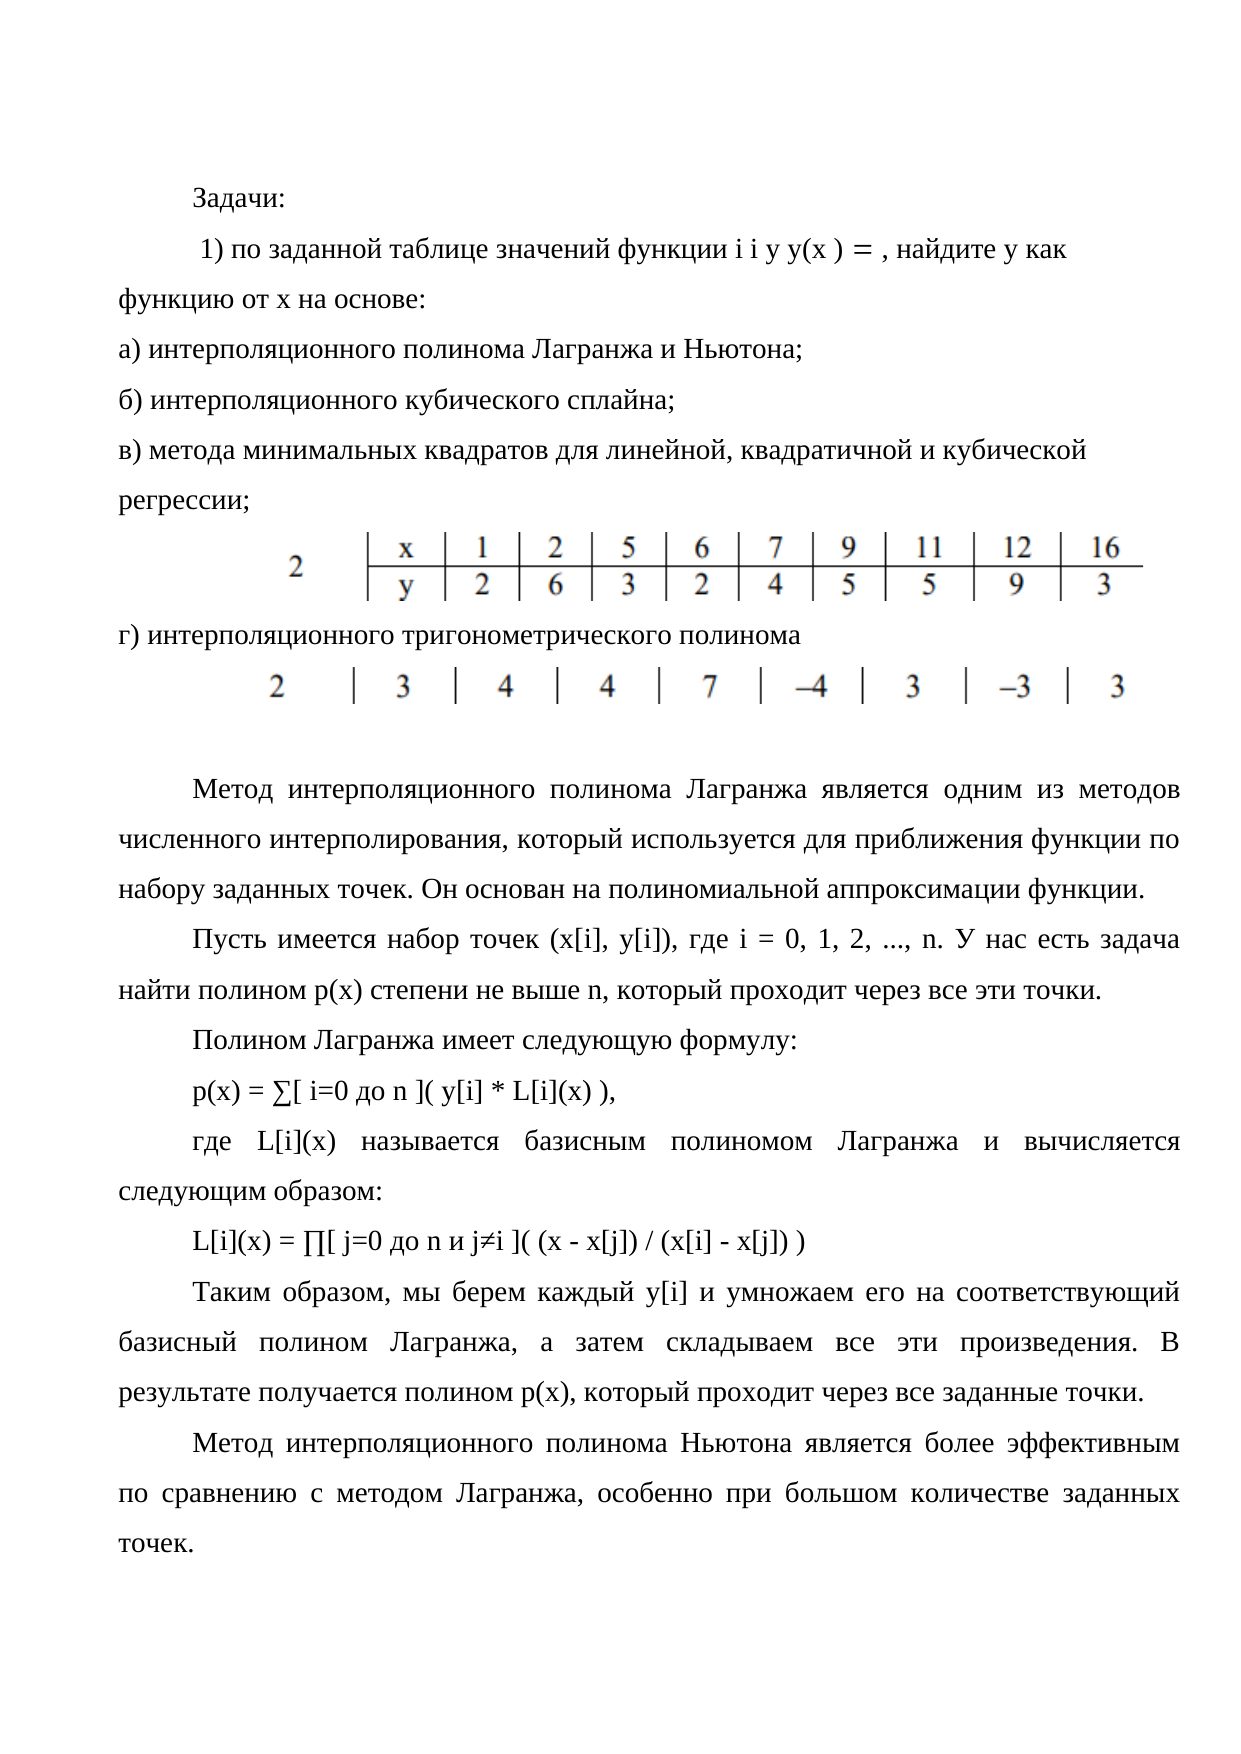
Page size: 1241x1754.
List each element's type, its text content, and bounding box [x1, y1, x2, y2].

text Полином Лагранжа имеет следующую формулу: [118, 1022, 1181, 1056]
text где L[i](x) называется базисным полиномом Лагранжа и вычисляется следующим образом: [118, 1123, 1181, 1207]
text Пусть имеется набор точек (x[i], y[i]), где i = 0, 1, 2, ..., n. У нас есть задача найти полином p(x) степени не выше n, который проходит через все эти точки. [118, 922, 1181, 1006]
text г) интерполяционного тригонометрического полинома [118, 617, 1181, 651]
text а) интерполяционного полинома Лагранжа и Ньютона; [118, 331, 1181, 365]
text Метод интерполяционного полинома Лагранжа является одним из методов численного интерполирования, который используется для приближения функции по набору заданных точек. Он основан на полиномиальной аппроксимации функции. [118, 771, 1181, 905]
picture [230, 532, 1144, 601]
text Таким образом, мы берем каждый y[i] и умножаем его на соответствующий базисный полином Лагранжа, а затем складываем все эти произведения. В результате получается полином p(x), который проходит через все заданные точки. [118, 1274, 1181, 1408]
text Метод интерполяционного полинома Ньютона является более эффективным по сравнению с методом Лагранжа, особенно при большом количестве заданных точек. [118, 1425, 1181, 1559]
text 1) по заданной таблице значений функции i i y y(x )  , найдите y как функцию от x на основе: [118, 231, 1181, 315]
text p(x) = ∑[ i=0 до n ]( y[i] * L[i](x) ), [118, 1073, 1181, 1106]
text Задачи: [118, 180, 1181, 214]
picture [204, 667, 1169, 704]
text в) метода минимальных квадратов для линейной, квадратичной и кубической регрессии; [118, 432, 1181, 516]
text L[i](x) = ∏[ j=0 до n и j≠i ]( (x - x[j]) / (x[i] - x[j]) ) [118, 1223, 1181, 1257]
text б) интерполяционного кубического сплайна; [118, 382, 1181, 415]
